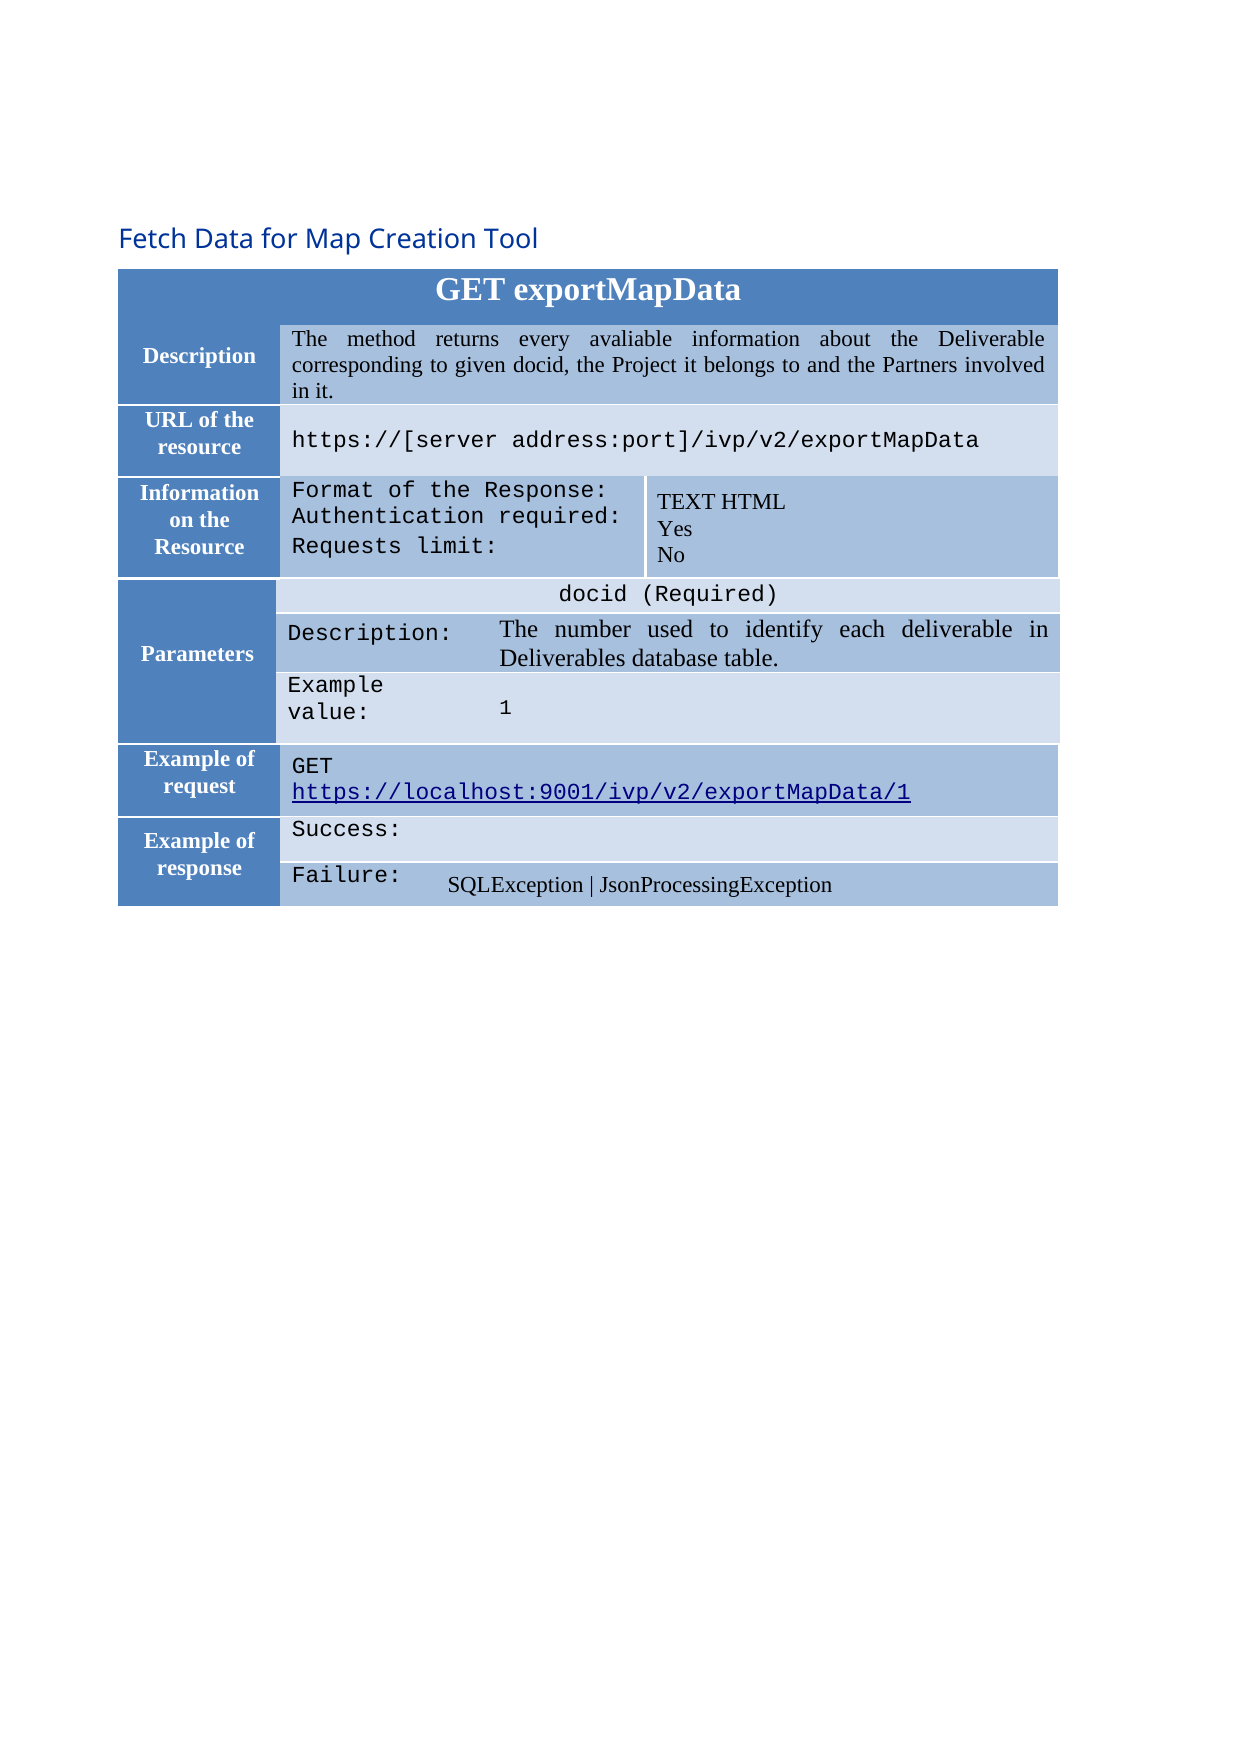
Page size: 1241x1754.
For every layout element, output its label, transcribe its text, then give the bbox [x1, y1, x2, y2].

table_header GET exportMapData [118, 269, 1058, 325]
table_cell Example value: [276, 673, 488, 743]
table_cell Format of the Response: Authentication required: Requests limit: [280, 476, 644, 577]
table_cell Example of request [118, 745, 280, 816]
table_cell https://[server address:port]/ivp/v2/exportMapData [280, 405, 1058, 476]
table_cell Parameters [118, 580, 276, 743]
table_cell The method returns every avaliable information about the Deliverable corresponding to given docid, the Project it belongs to and the Partners involved in it. [280, 325, 1058, 404]
table_cell URL of the resource [118, 406, 280, 476]
table_cell Description [118, 325, 280, 404]
table_cell [436, 817, 1058, 861]
table_cell docid (Required) [276, 579, 1060, 612]
table_cell Example of response [118, 818, 280, 906]
subtitle Fetch Data for Map Creation Tool [118, 220, 1122, 257]
table_cell The number used to identify each deliverable in Deliverables database table. [488, 614, 1060, 672]
table_cell TEXT HTML Yes No [647, 476, 1058, 577]
table_cell Description: [276, 614, 488, 672]
table_cell Information on the Resource [118, 478, 280, 577]
table_cell Success: [280, 817, 436, 861]
table_cell Failure: [280, 863, 436, 906]
table_cell GET https://localhost:9001/ivp/v2/exportMapData/1 [280, 745, 1058, 816]
table_cell SQLException | JsonProcessingException [436, 863, 1058, 906]
table_cell 1 [488, 673, 1060, 743]
